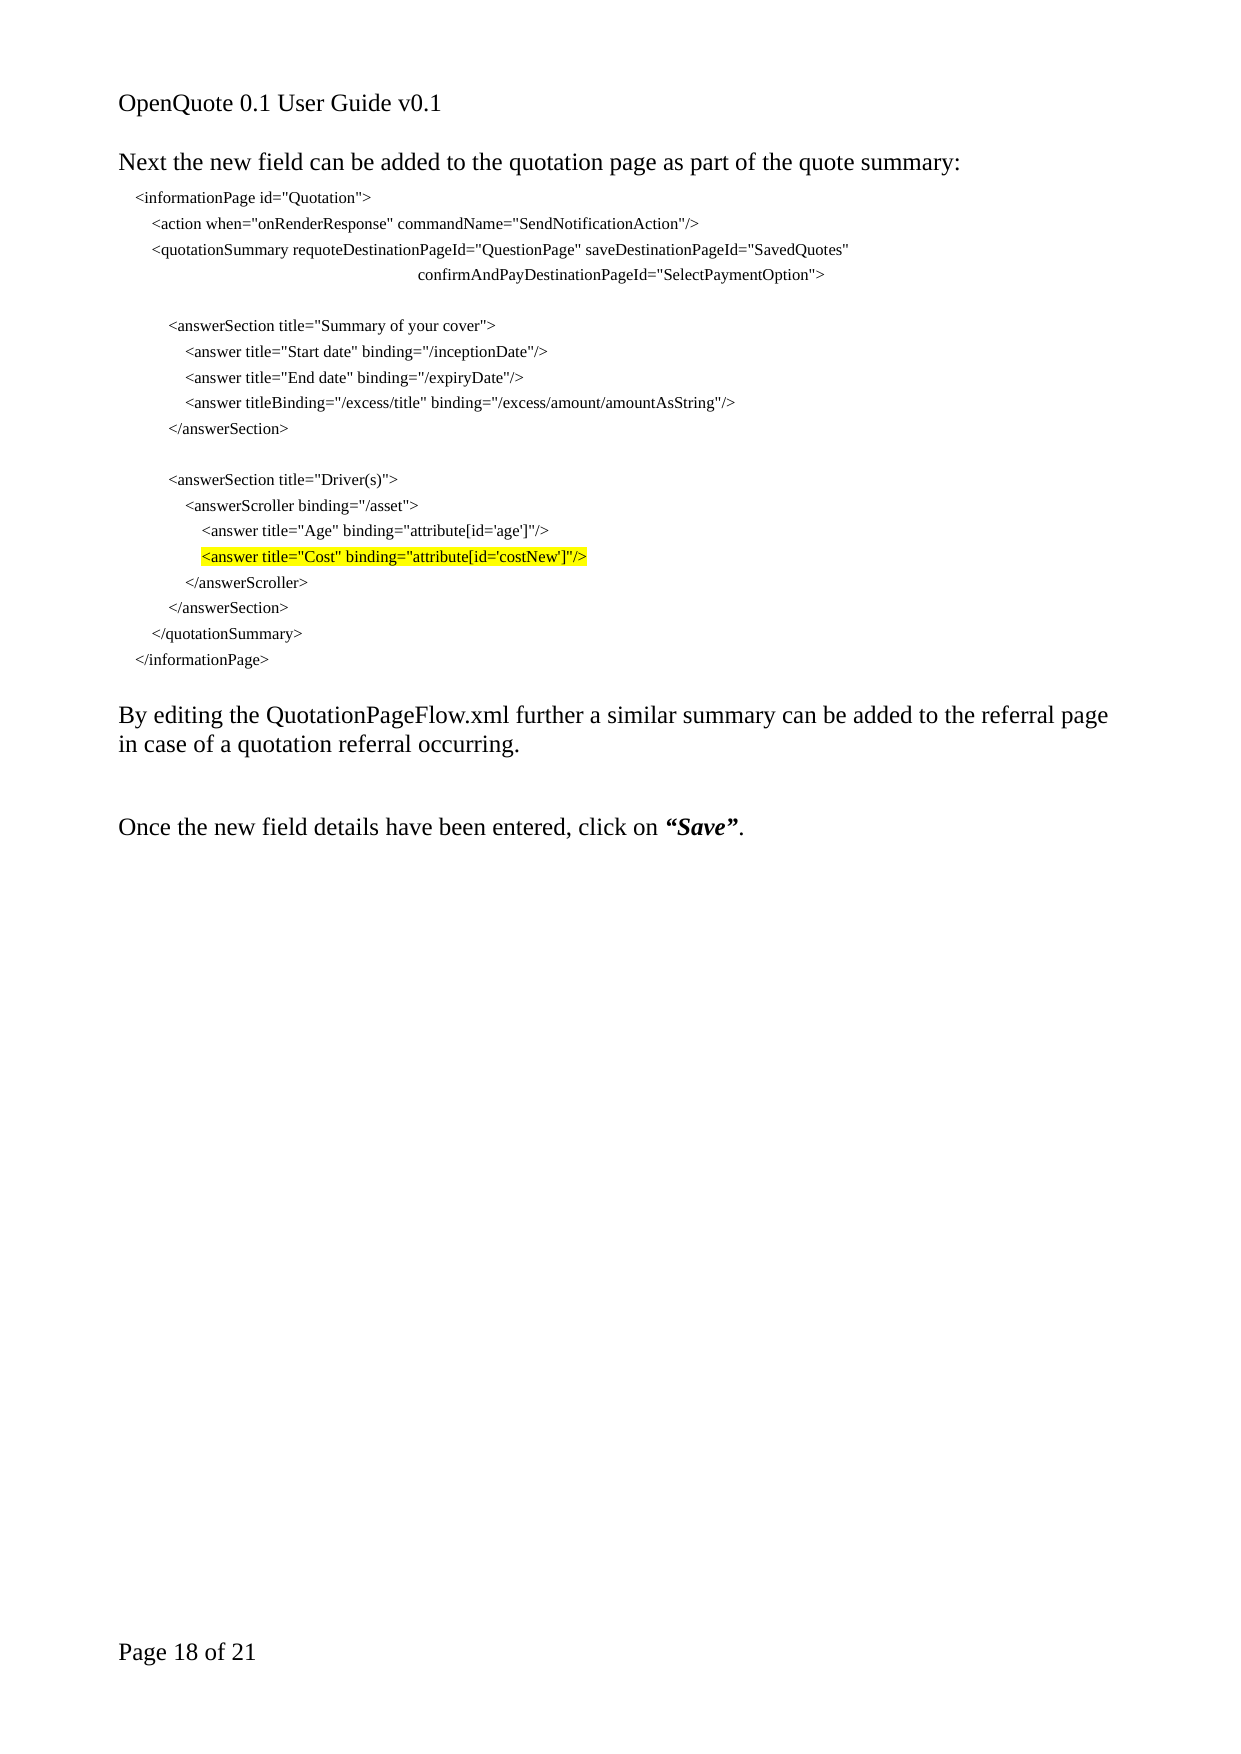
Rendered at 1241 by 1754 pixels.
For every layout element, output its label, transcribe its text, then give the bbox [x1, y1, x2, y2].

text </informationPage> [118, 649, 1122, 668]
text <informationPage id="Quotation"> [118, 188, 1122, 207]
text </quotationSummary> [118, 624, 1122, 643]
text <answer titleBinding="/excess/title" binding="/excess/amount/amountAsString"/> [118, 393, 1122, 412]
text <answer title="Start date" binding="/inceptionDate"/> [118, 342, 1122, 361]
text <answer title="Age" binding="attribute[id='age']"/> [118, 521, 1122, 540]
text <answer title="Cost" binding="attribute[id='costNew']"/> [118, 547, 1122, 566]
text By editing the QuotationPageFlow.xml further a similar summary can be added to the referral page in case of a quotation referral occurring. [118, 701, 1122, 758]
text <answerSection title="Summary of your cover"> [118, 316, 1122, 335]
text <answerSection title="Driver(s)"> [118, 470, 1122, 489]
text confirmAndPayDestinationPageId="SelectPaymentOption"> [118, 265, 1122, 284]
text Next the new field can be added to the quotation page as part of the quote summary: [118, 147, 1122, 176]
text Once the new field details have been entered, click on “Save”. [118, 812, 1122, 841]
text <answerScroller binding="/asset"> [118, 496, 1122, 515]
text </answerSection> [118, 598, 1122, 617]
text <quotationSummary requoteDestinationPageId="QuestionPage" saveDestinationPageId="SavedQuotes" [118, 239, 1122, 258]
text <action when="onRenderResponse" commandName="SendNotificationAction"/> [118, 214, 1122, 233]
text </answerSection> [118, 419, 1122, 438]
text <answer title="End date" binding="/expiryDate"/> [118, 367, 1122, 387]
text </answerScroller> [118, 572, 1122, 592]
